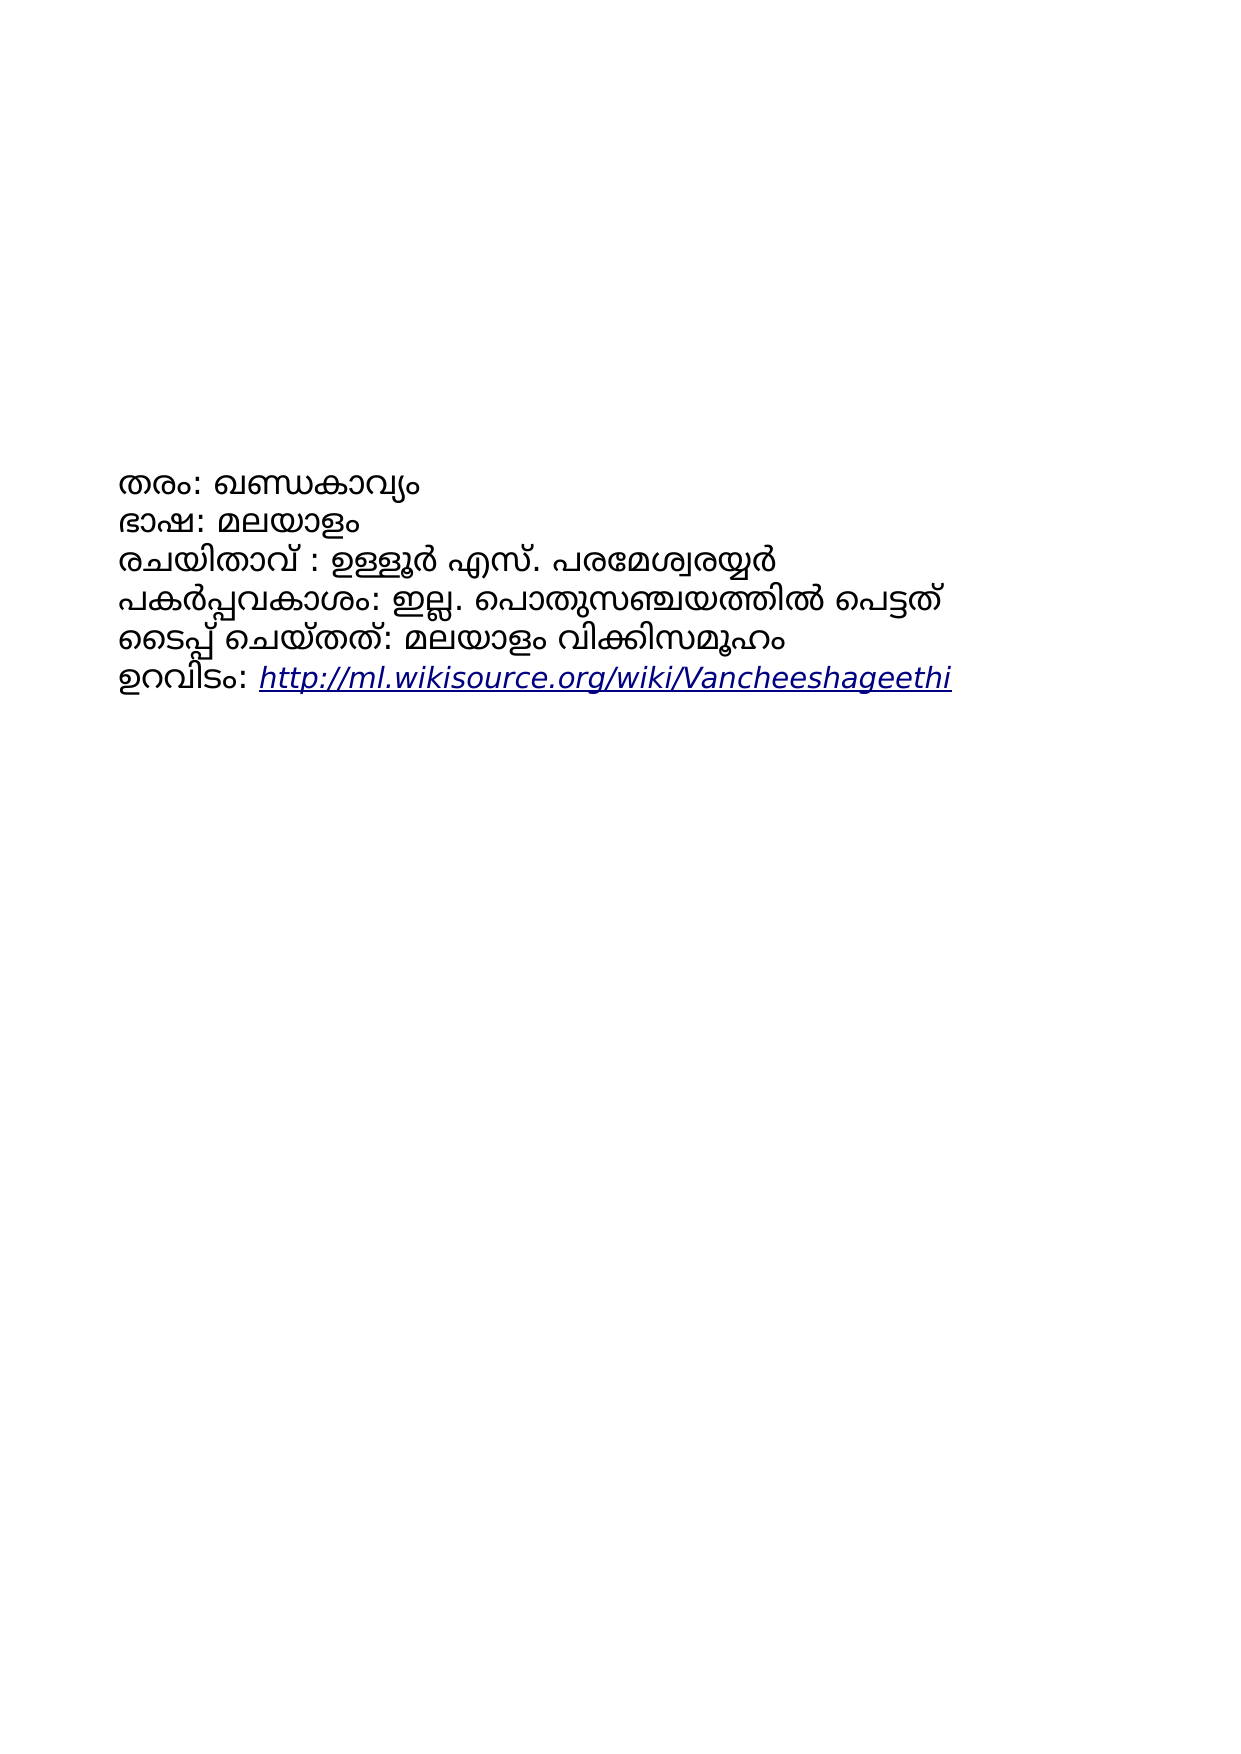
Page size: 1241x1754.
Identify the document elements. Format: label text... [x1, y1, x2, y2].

text ടൈപ്പ് ചെയ്തത്: മലയാളം വിക്കിസമൂഹം [118, 618, 1122, 657]
text തരം: ഖണ്ഡകാവ്യം [118, 463, 1122, 502]
text പകർപ്പവകാശം: ഇല്ല. പൊതുസഞ്ചയത്തിൽ പെട്ടത് [118, 580, 1122, 618]
text ഉറവിടം: http://ml.wikisource.org/wiki/Vancheeshageethi [118, 657, 1122, 696]
text രചയിതാവ് : ഉള്ളൂർ എസ്. പരമേശ്വരയ്യർ [118, 541, 1122, 580]
text ഭാഷ: മലയാളം [118, 502, 1122, 541]
